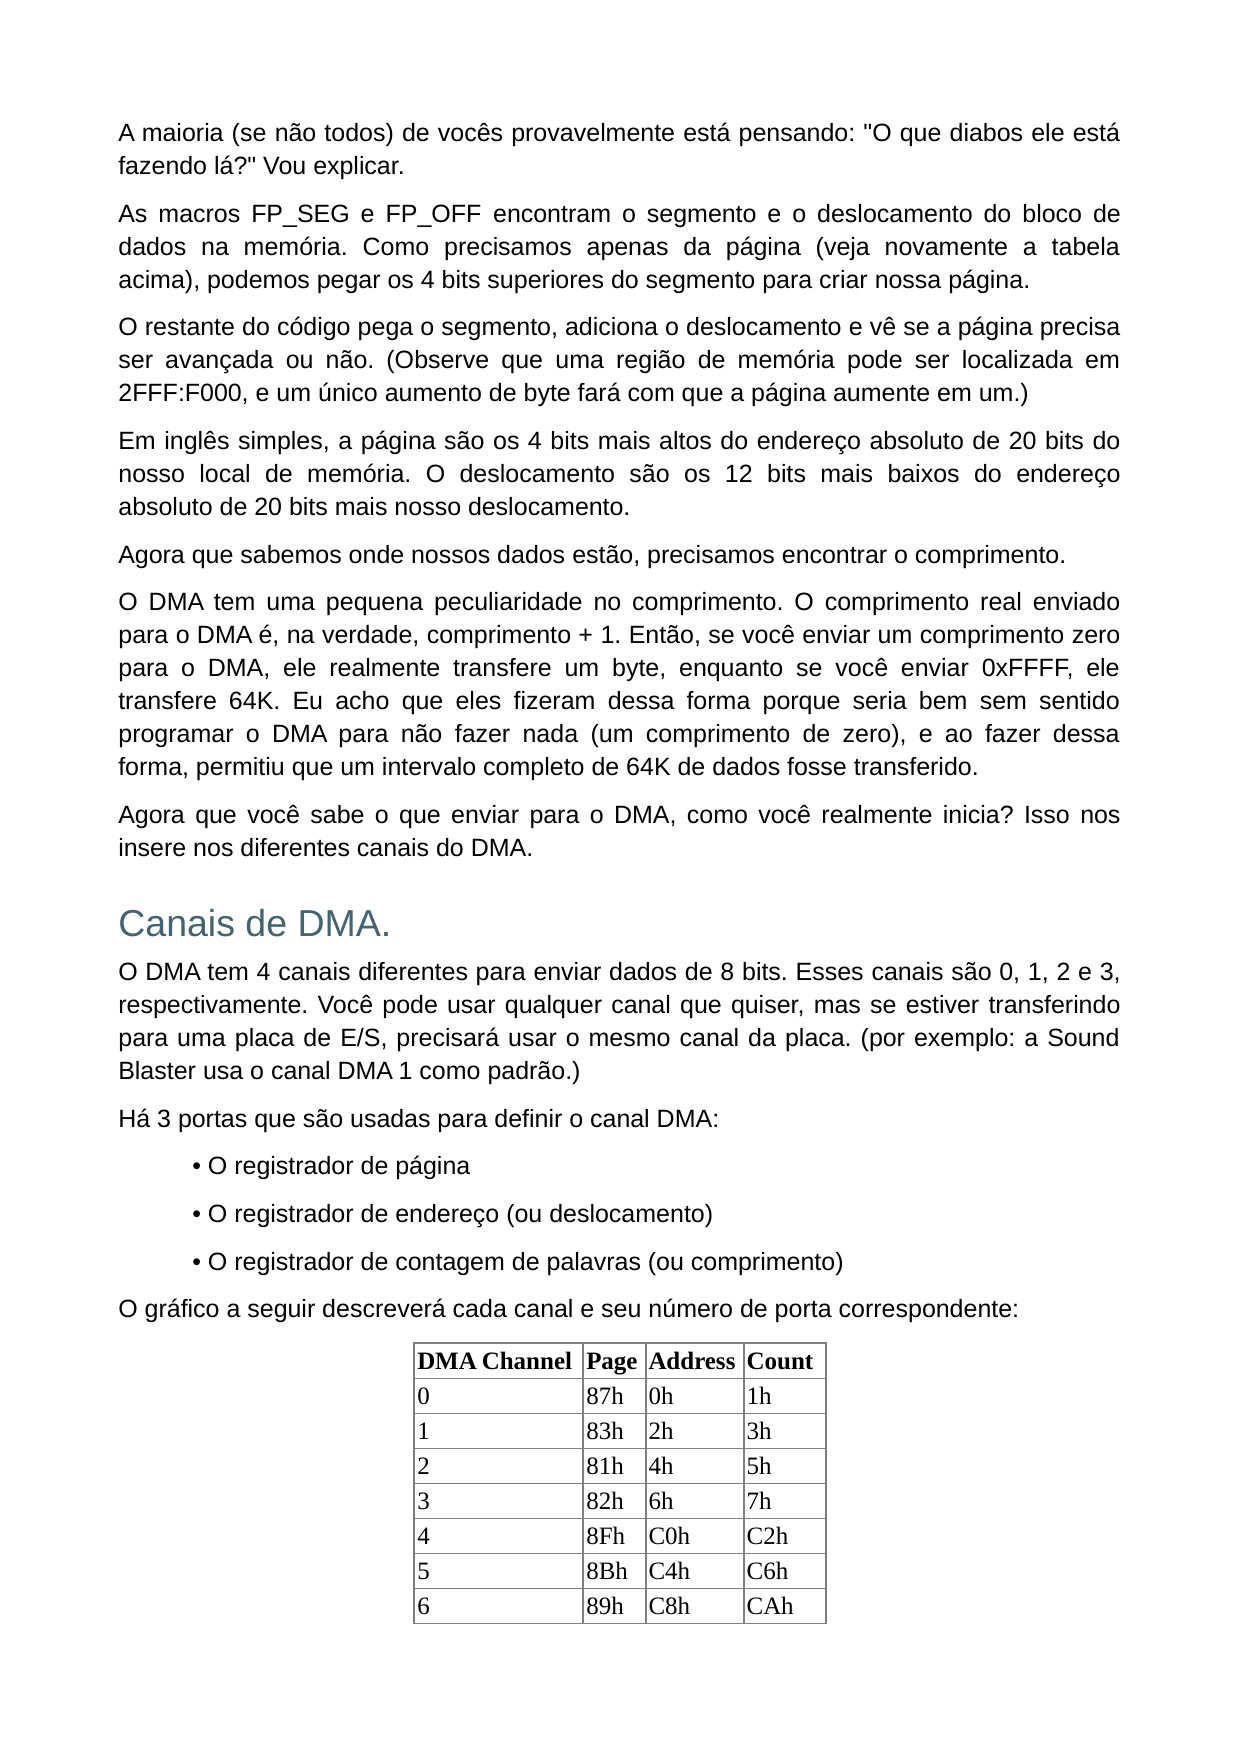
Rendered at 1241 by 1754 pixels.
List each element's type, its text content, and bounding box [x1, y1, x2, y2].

text Agora que sabemos onde nossos dados estão, precisamos encontrar o comprimento. [118, 540, 1122, 568]
table_cell 8Fh [584, 1519, 645, 1553]
table_cell 83h [584, 1414, 645, 1448]
table_header Page [584, 1344, 645, 1378]
text O gráfico a seguir descreverá cada canal e seu número de porta correspondente: [118, 1294, 1122, 1323]
table_cell 6h [647, 1484, 743, 1518]
table_cell 5 [415, 1554, 582, 1588]
text O restante do código pega o segmento, adiciona o deslocamento e vê se a página precisa ser avançada ou não. (Observe que uma região de memória pode ser localizada em 2FFF:F000, e um único aumento de byte fará com que a página aumente em um.) [118, 312, 1122, 407]
table_cell 2h [647, 1414, 743, 1448]
table_cell 82h [584, 1484, 645, 1518]
table_cell 6 [415, 1589, 582, 1623]
subtitle Canais de DMA. [118, 901, 1122, 944]
table_cell 5h [745, 1449, 825, 1483]
table_cell CAh [745, 1589, 825, 1623]
table_cell 4 [415, 1519, 582, 1553]
text • O registrador de endereço (ou deslocamento) [118, 1199, 1122, 1228]
table_cell 89h [584, 1589, 645, 1623]
table_cell 87h [584, 1379, 645, 1413]
text O DMA tem uma pequena peculiaridade no comprimento. O comprimento real enviado para o DMA é, na verdade, comprimento + 1. Então, se você enviar um comprimento zero para o DMA, ele realmente transfere um byte, enquanto se você enviar 0xFFFF, ele transfere 64K. Eu acho que eles fizeram dessa forma porque seria bem sem sentido programar o DMA para não fazer nada (um comprimento de zero), e ao fazer dessa forma, permitiu que um intervalo completo de 64K de dados fosse transferido. [118, 587, 1122, 781]
table_header Address [647, 1344, 743, 1378]
text Há 3 portas que são usadas para definir o canal DMA: [118, 1104, 1122, 1132]
table_cell C4h [647, 1554, 743, 1588]
table_cell 8Bh [584, 1554, 645, 1588]
table_cell 4h [647, 1449, 743, 1483]
table_cell C0h [647, 1519, 743, 1553]
text • O registrador de contagem de palavras (ou comprimento) [118, 1247, 1122, 1275]
text A maioria (se não todos) de vocês provavelmente está pensando: "O que diabos ele está fazendo lá?" Vou explicar. [118, 118, 1122, 180]
text O DMA tem 4 canais diferentes para enviar dados de 8 bits. Esses canais são 0, 1, 2 e 3, respectivamente. Você pode usar qualquer canal que quiser, mas se estiver transferindo para uma placa de E/S, precisará usar o mesmo canal da placa. (por exemplo: a Sound Blaster usa o canal DMA 1 como padrão.) [118, 957, 1122, 1085]
table_cell 2 [415, 1449, 582, 1483]
table_cell 3 [415, 1484, 582, 1518]
table_cell 7h [745, 1484, 825, 1518]
table_cell 81h [584, 1449, 645, 1483]
table_header Count [745, 1344, 825, 1378]
table_cell C6h [745, 1554, 825, 1588]
table_cell 1h [745, 1379, 825, 1413]
text • O registrador de página [118, 1151, 1122, 1180]
table_cell 3h [745, 1414, 825, 1448]
table_cell C2h [745, 1519, 825, 1553]
text As macros FP_SEG e FP_OFF ​​encontram o segmento e o deslocamento do bloco de dados na memória. Como precisamos apenas da página (veja novamente a tabela acima), podemos pegar os 4 bits superiores do segmento para criar nossa página. [118, 199, 1122, 293]
table_header DMA Channel [415, 1344, 582, 1378]
table_cell C8h [647, 1589, 743, 1623]
table_cell 0h [647, 1379, 743, 1413]
text Agora que você sabe o que enviar para o DMA, como você realmente inicia? Isso nos insere nos diferentes canais do DMA. [118, 800, 1122, 862]
table_cell 0 [415, 1379, 582, 1413]
text Em inglês simples, a página são os 4 bits mais altos do endereço absoluto de 20 bits do nosso local de memória. O deslocamento são os 12 bits mais baixos do endereço absoluto de 20 bits mais nosso deslocamento. [118, 426, 1122, 521]
table_cell 1 [415, 1414, 582, 1448]
